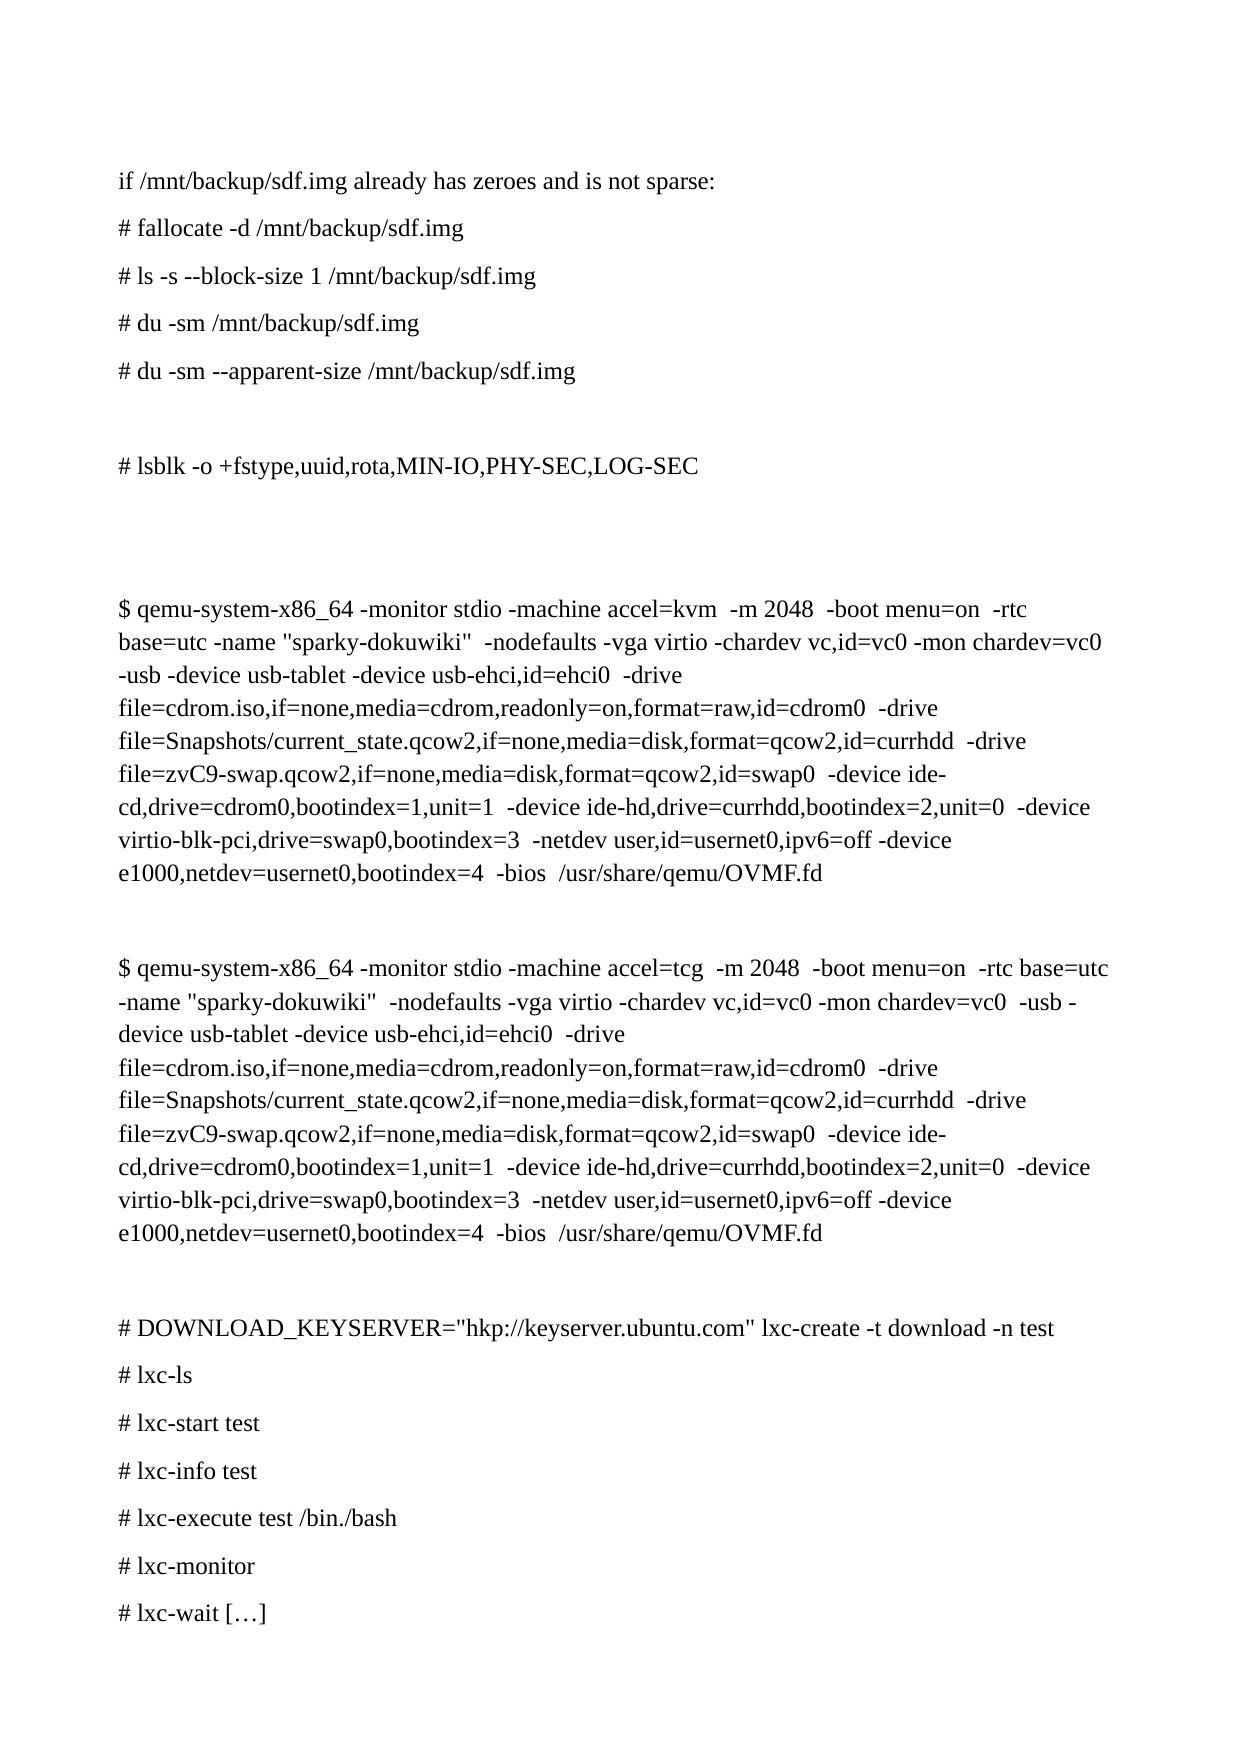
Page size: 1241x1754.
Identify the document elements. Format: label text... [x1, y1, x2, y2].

text $ qemu-system-x86_64 -monitor stdio -machine accel=kvm -m 2048 -boot menu=on -rtc base=utc -name "sparky-dokuwiki" -nodefaults -vga virtio -chardev vc,id=vc0 -mon chardev=vc0 -usb -device usb-tablet -device usb-ehci,id=ehci0 -drive file=cdrom.iso,if=none,media=cdrom,readonly=on,format=raw,id=cdrom0 -drive file=Snapshots/current_state.qcow2,if=none,media=disk,format=qcow2,id=currhdd -drive file=zvC9-swap.qcow2,if=none,media=disk,format=qcow2,id=swap0 -device ide-cd,drive=cdrom0,bootindex=1,unit=1 -device ide-hd,drive=currhdd,bootindex=2,unit=0 -device virtio-blk-pci,drive=swap0,bootindex=3 -netdev user,id=usernet0,ipv6=off -device e1000,netdev=usernet0,bootindex=4 -bios /usr/share/qemu/OVMF.fd [118, 594, 1122, 887]
text # ls -s --block-size 1 /mnt/backup/sdf.img [118, 261, 1122, 290]
text # lxc-ls [118, 1361, 1122, 1389]
text # lxc-monitor [118, 1551, 1122, 1580]
text # fallocate -d /mnt/backup/sdf.img [118, 213, 1122, 242]
text # lxc-info test [118, 1456, 1122, 1484]
text if /mnt/backup/sdf.img already has zeroes and is not sparse: [118, 166, 1122, 194]
text # lxc-start test [118, 1408, 1122, 1437]
text $ qemu-system-x86_64 -monitor stdio -machine accel=tcg -m 2048 -boot menu=on -rtc base=utc -name "sparky-dokuwiki" -nodefaults -vga virtio -chardev vc,id=vc0 -mon chardev=vc0 -usb -device usb-tablet -device usb-ehci,id=ehci0 -drive file=cdrom.iso,if=none,media=cdrom,readonly=on,format=raw,id=cdrom0 -drive file=Snapshots/current_state.qcow2,if=none,media=disk,format=qcow2,id=currhdd -drive file=zvC9-swap.qcow2,if=none,media=disk,format=qcow2,id=swap0 -device ide-cd,drive=cdrom0,bootindex=1,unit=1 -device ide-hd,drive=currhdd,bootindex=2,unit=0 -device virtio-blk-pci,drive=swap0,bootindex=3 -netdev user,id=usernet0,ipv6=off -device e1000,netdev=usernet0,bootindex=4 -bios /usr/share/qemu/OVMF.fd [118, 953, 1122, 1246]
text # lxc-execute test /bin./bash [118, 1503, 1122, 1532]
text # du -sm /mnt/backup/sdf.img [118, 308, 1122, 337]
text # du -sm --apparent-size /mnt/backup/sdf.img [118, 356, 1122, 385]
text # lsblk -o +fstype,uuid,rota,MIN-IO,PHY-SEC,LOG-SEC [118, 451, 1122, 480]
text # lxc-wait […] [118, 1598, 1122, 1627]
text # DOWNLOAD_KEYSERVER="hkp://keyserver.ubuntu.com" lxc-create -t download -n test [118, 1313, 1122, 1342]
